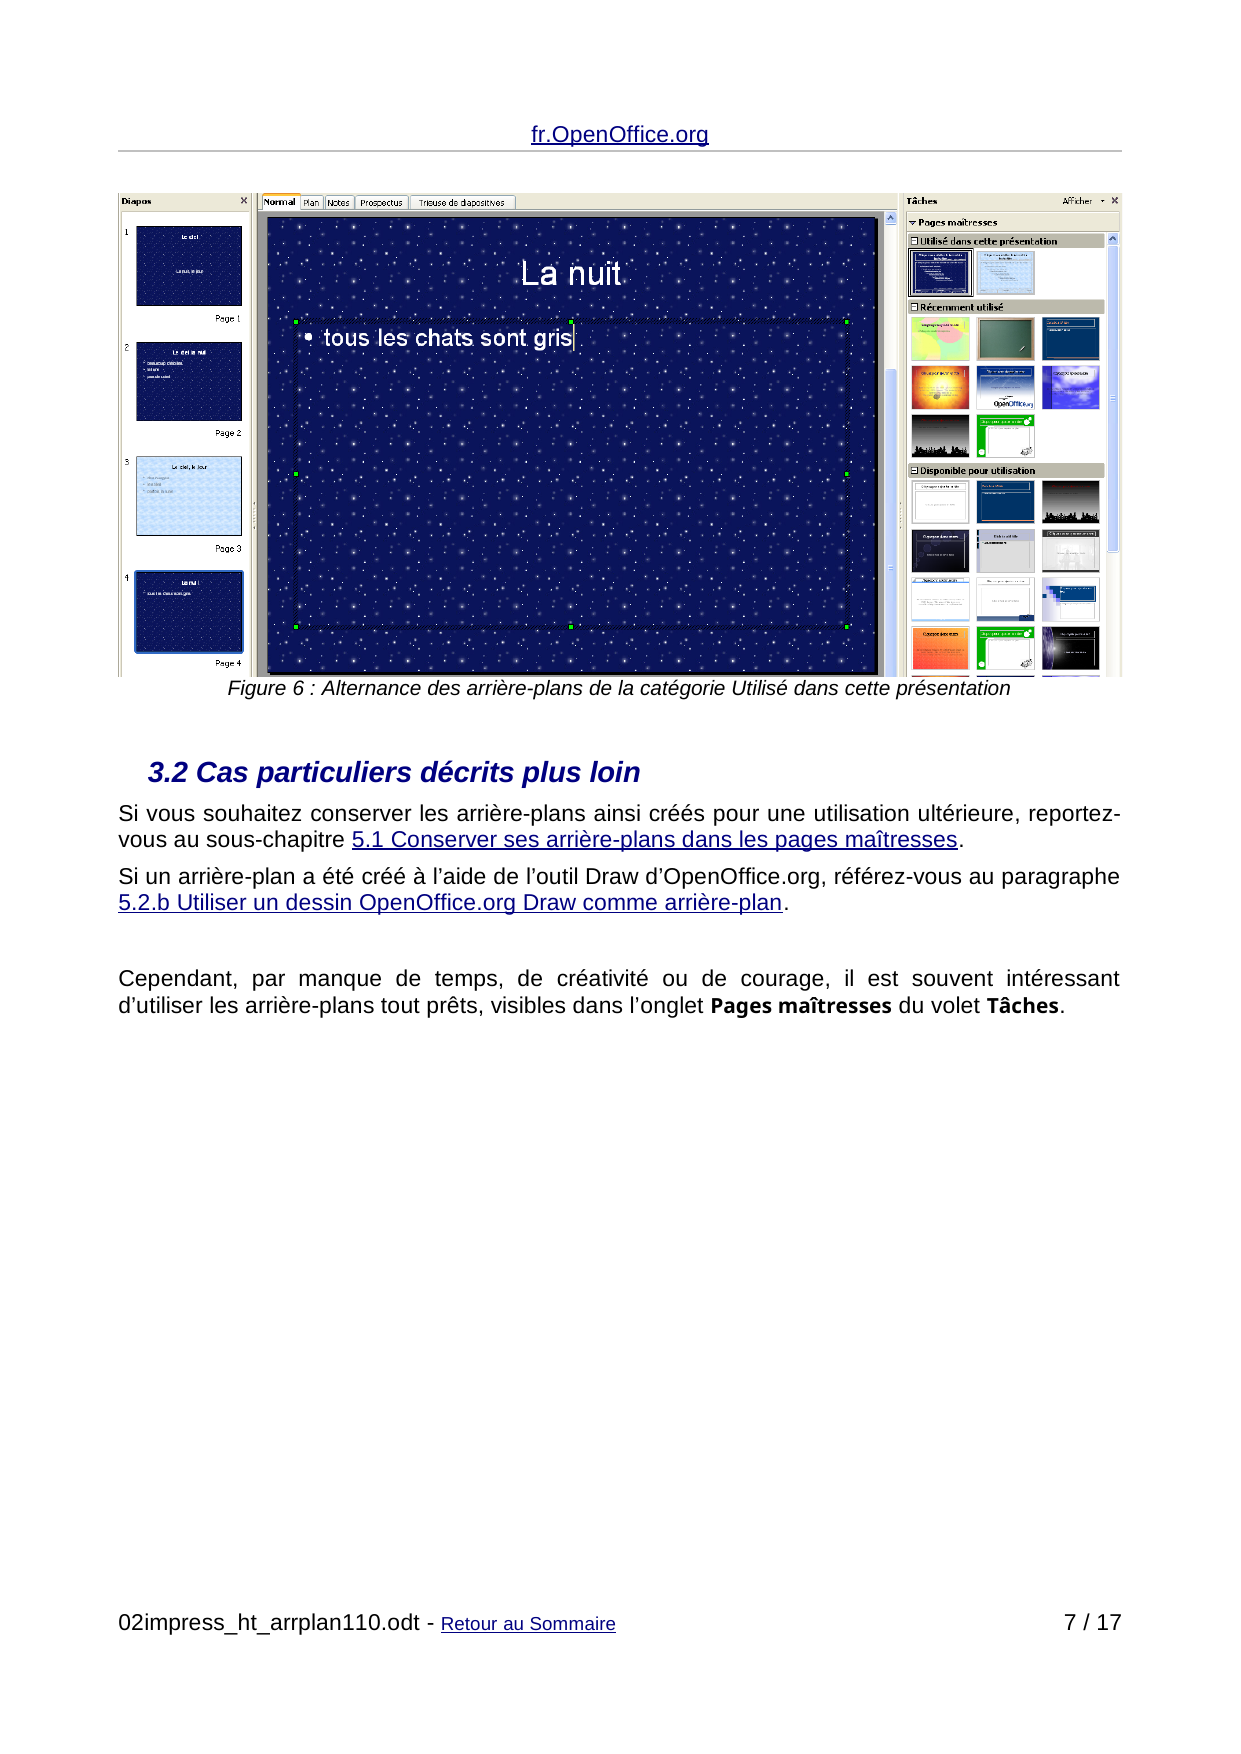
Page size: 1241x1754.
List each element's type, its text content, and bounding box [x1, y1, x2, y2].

text Figure 6 : Alternance des arrière-plans de la catégorie Utilisé dans cette présentation [118, 677, 1122, 700]
picture [118, 193, 1123, 677]
text Cependant, par manque de temps, de créativité ou de courage, il est souvent intéressant d’utiliser les arrière-plans tout prêts, visibles dans l’onglet Pages maîtresses du volet Tâches. [118, 965, 1122, 1020]
text Si vous souhaitez conserver les arrière-plans ainsi créés pour une utilisation ultérieure, reportez-vous au sous-chapitre 5.1 Conserver ses arrière-plans dans les pages maîtresses. [118, 800, 1122, 852]
subtitle Cas particuliers décrits plus loin [148, 756, 1122, 788]
text Si un arrière-plan a été créé à l’aide de l’outil Draw d’OpenOffice.org, référez-vous au paragraphe 5.2.b Utiliser un dessin OpenOffice.org Draw comme arrière-plan. [118, 864, 1122, 916]
